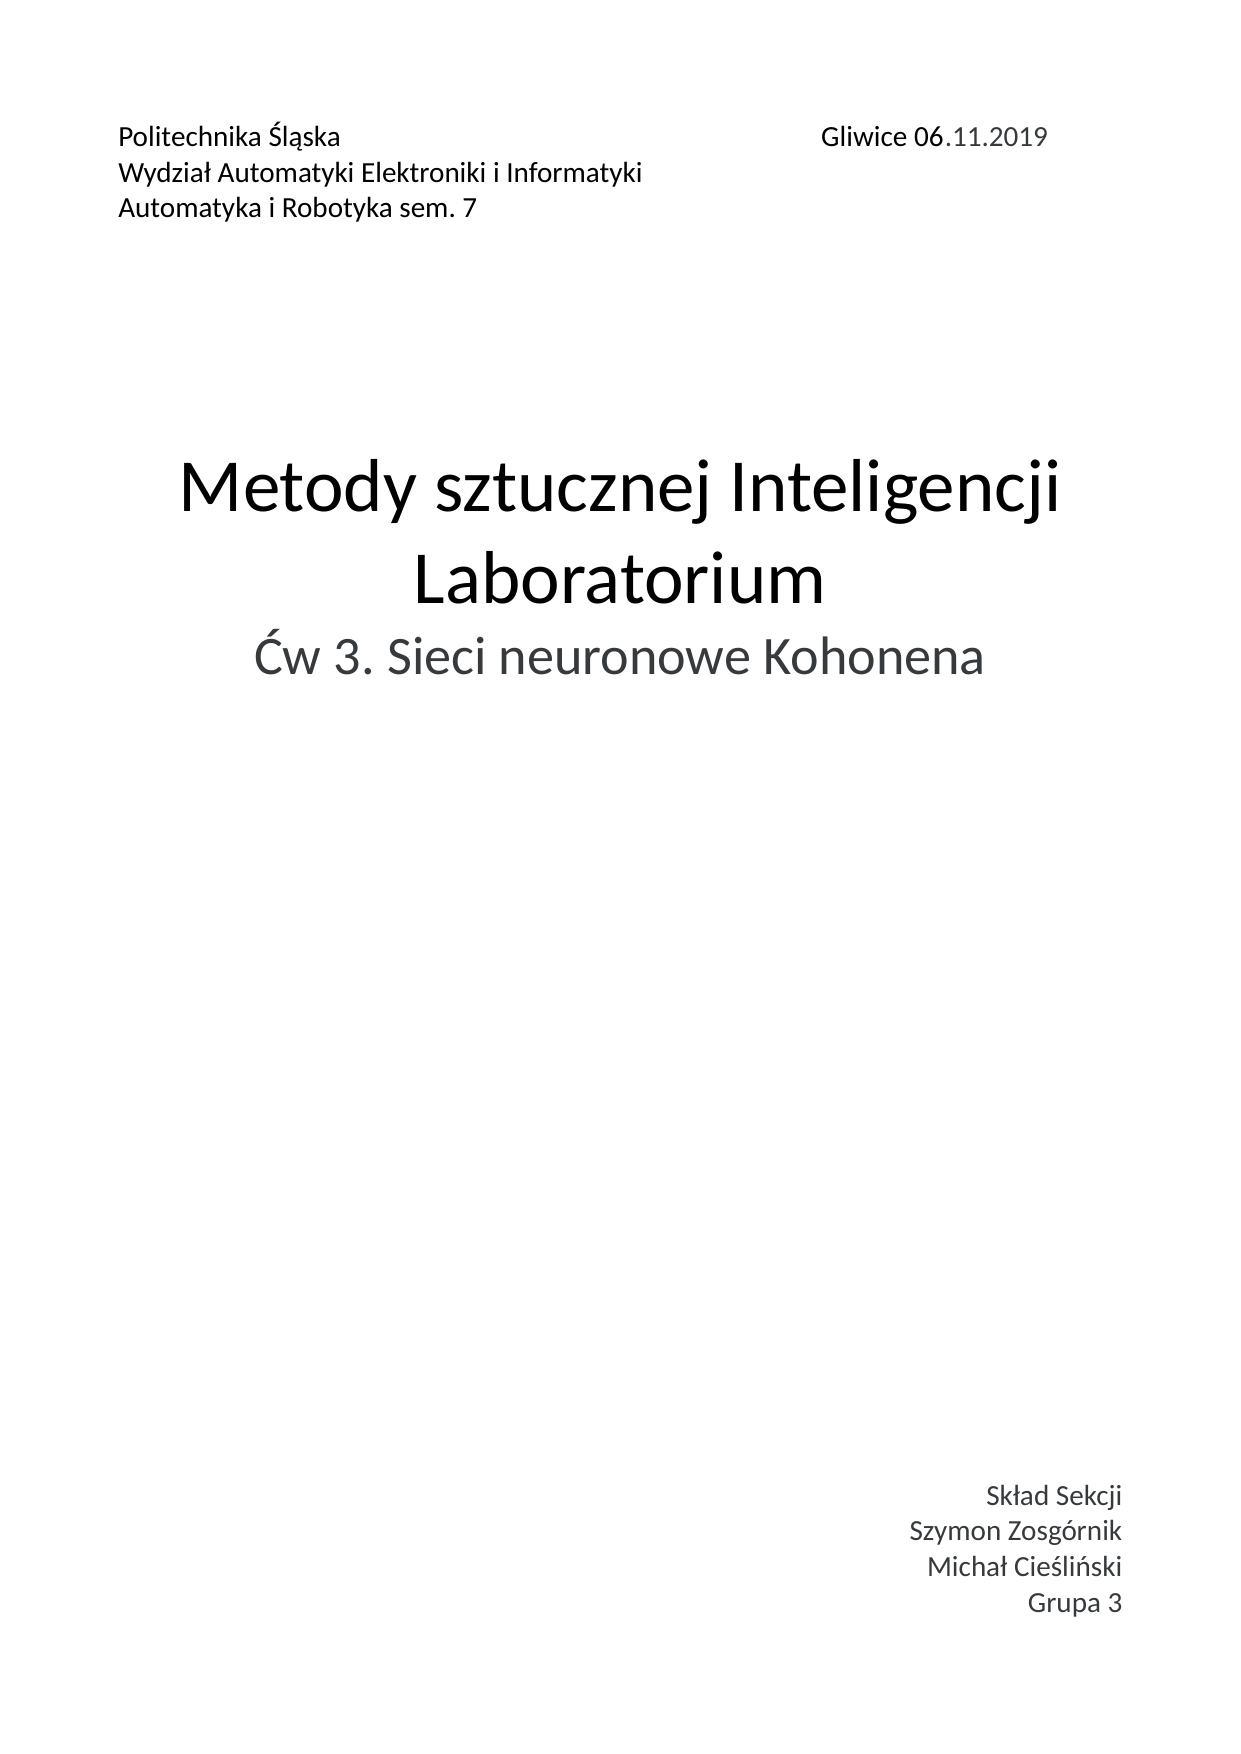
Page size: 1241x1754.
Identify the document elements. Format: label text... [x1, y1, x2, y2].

text Laboratorium [118, 530, 1122, 622]
text Michał Cieśliński [118, 1548, 1122, 1584]
text Skład Sekcji [118, 1477, 1122, 1512]
text Grupa 3 [118, 1584, 1122, 1619]
text Ćw 3. Sieci neuronowe Kohonena [118, 622, 1122, 688]
text Wydział Automatyki Elektroniki i Informatyki [118, 154, 1122, 189]
text Metody sztucznej Inteligencji [118, 439, 1122, 530]
text Politechnika Śląska Gliwice 06.11.2019 [118, 118, 1122, 154]
text Szymon Zosgórnik [118, 1512, 1122, 1548]
text Automatyka i Robotyka sem. 7 [118, 189, 1122, 225]
